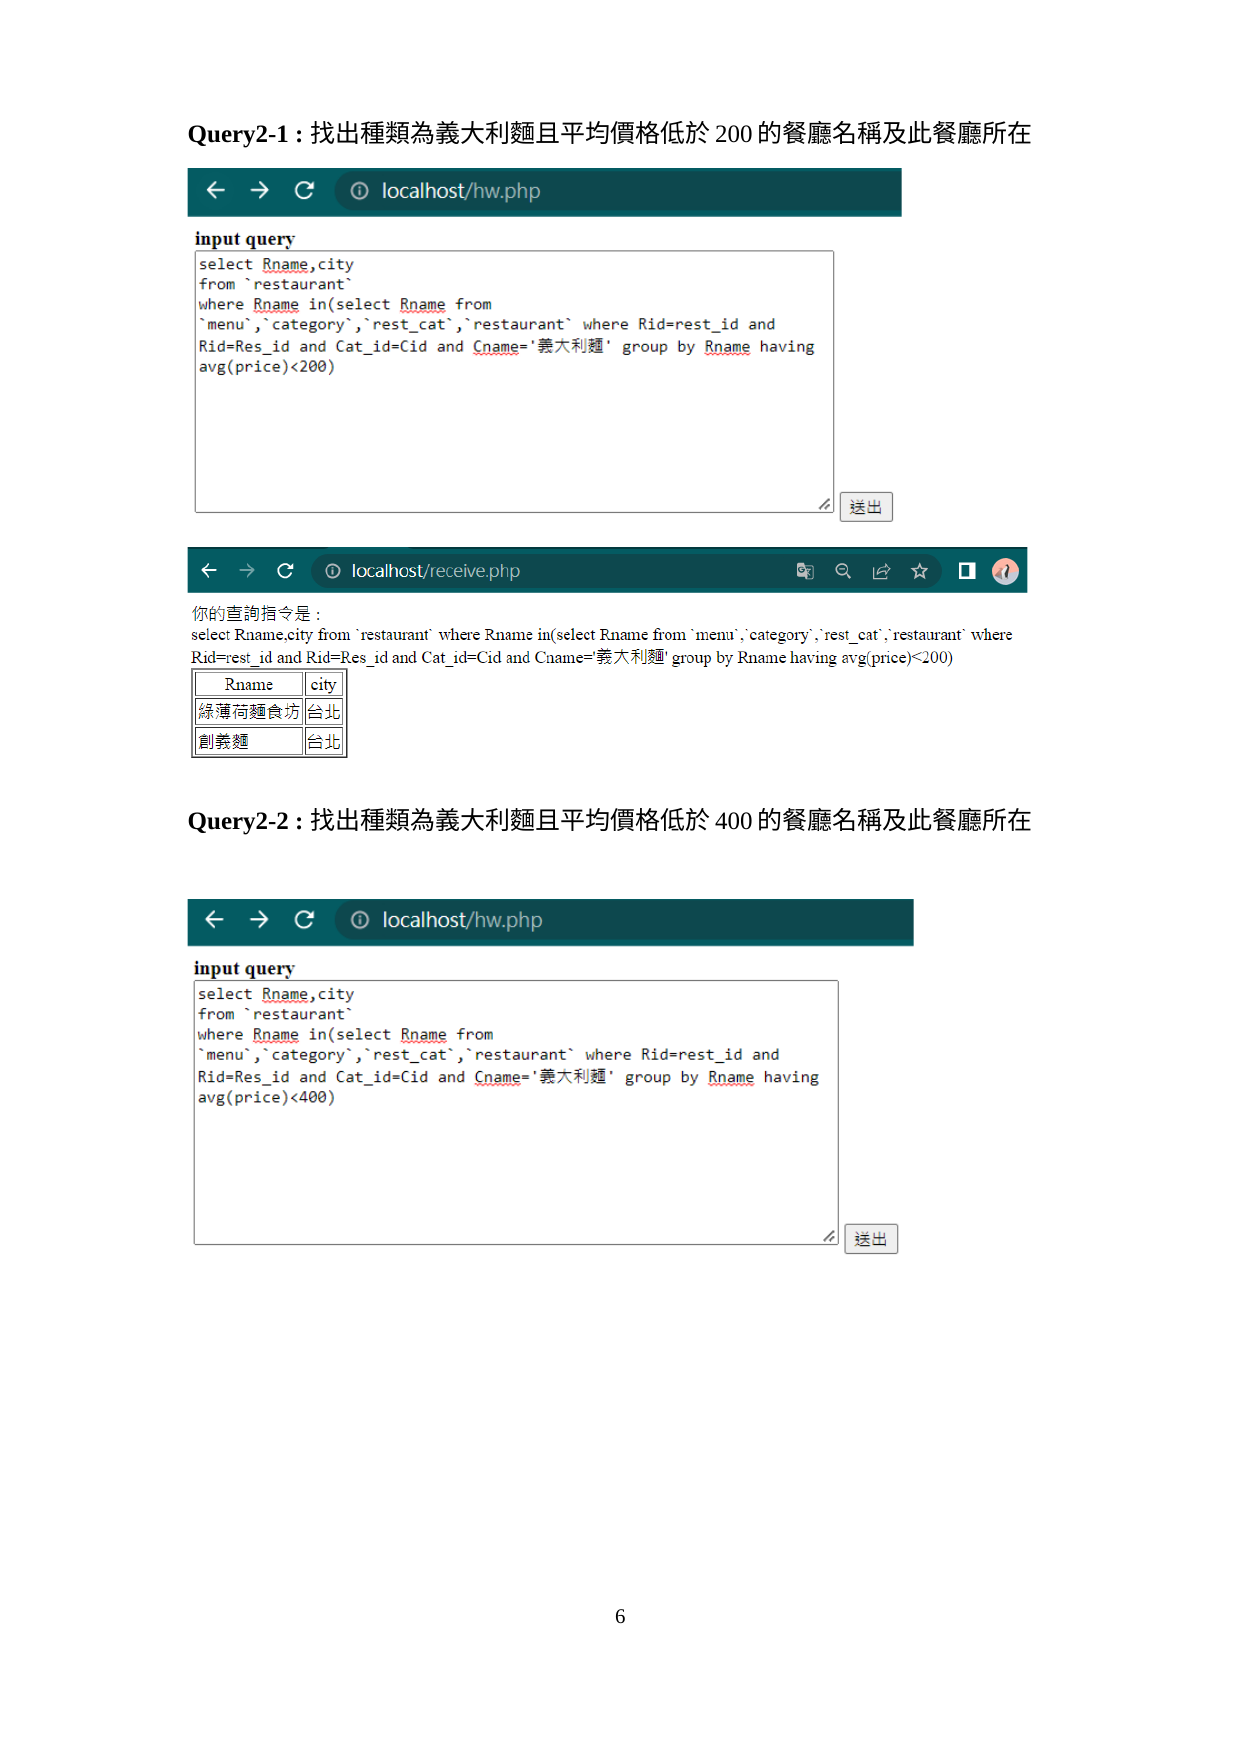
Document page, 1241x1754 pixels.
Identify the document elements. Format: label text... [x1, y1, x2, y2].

text Query2-2 : 找出種類為義大利麵且平均價格低於400的餐廳名稱及此餐廳所在 [187, 777, 1053, 839]
text Query2-1 : 找出種類為義大利麵且平均價格低於200的餐廳名稱及此餐廳所在 [187, 89, 1053, 152]
